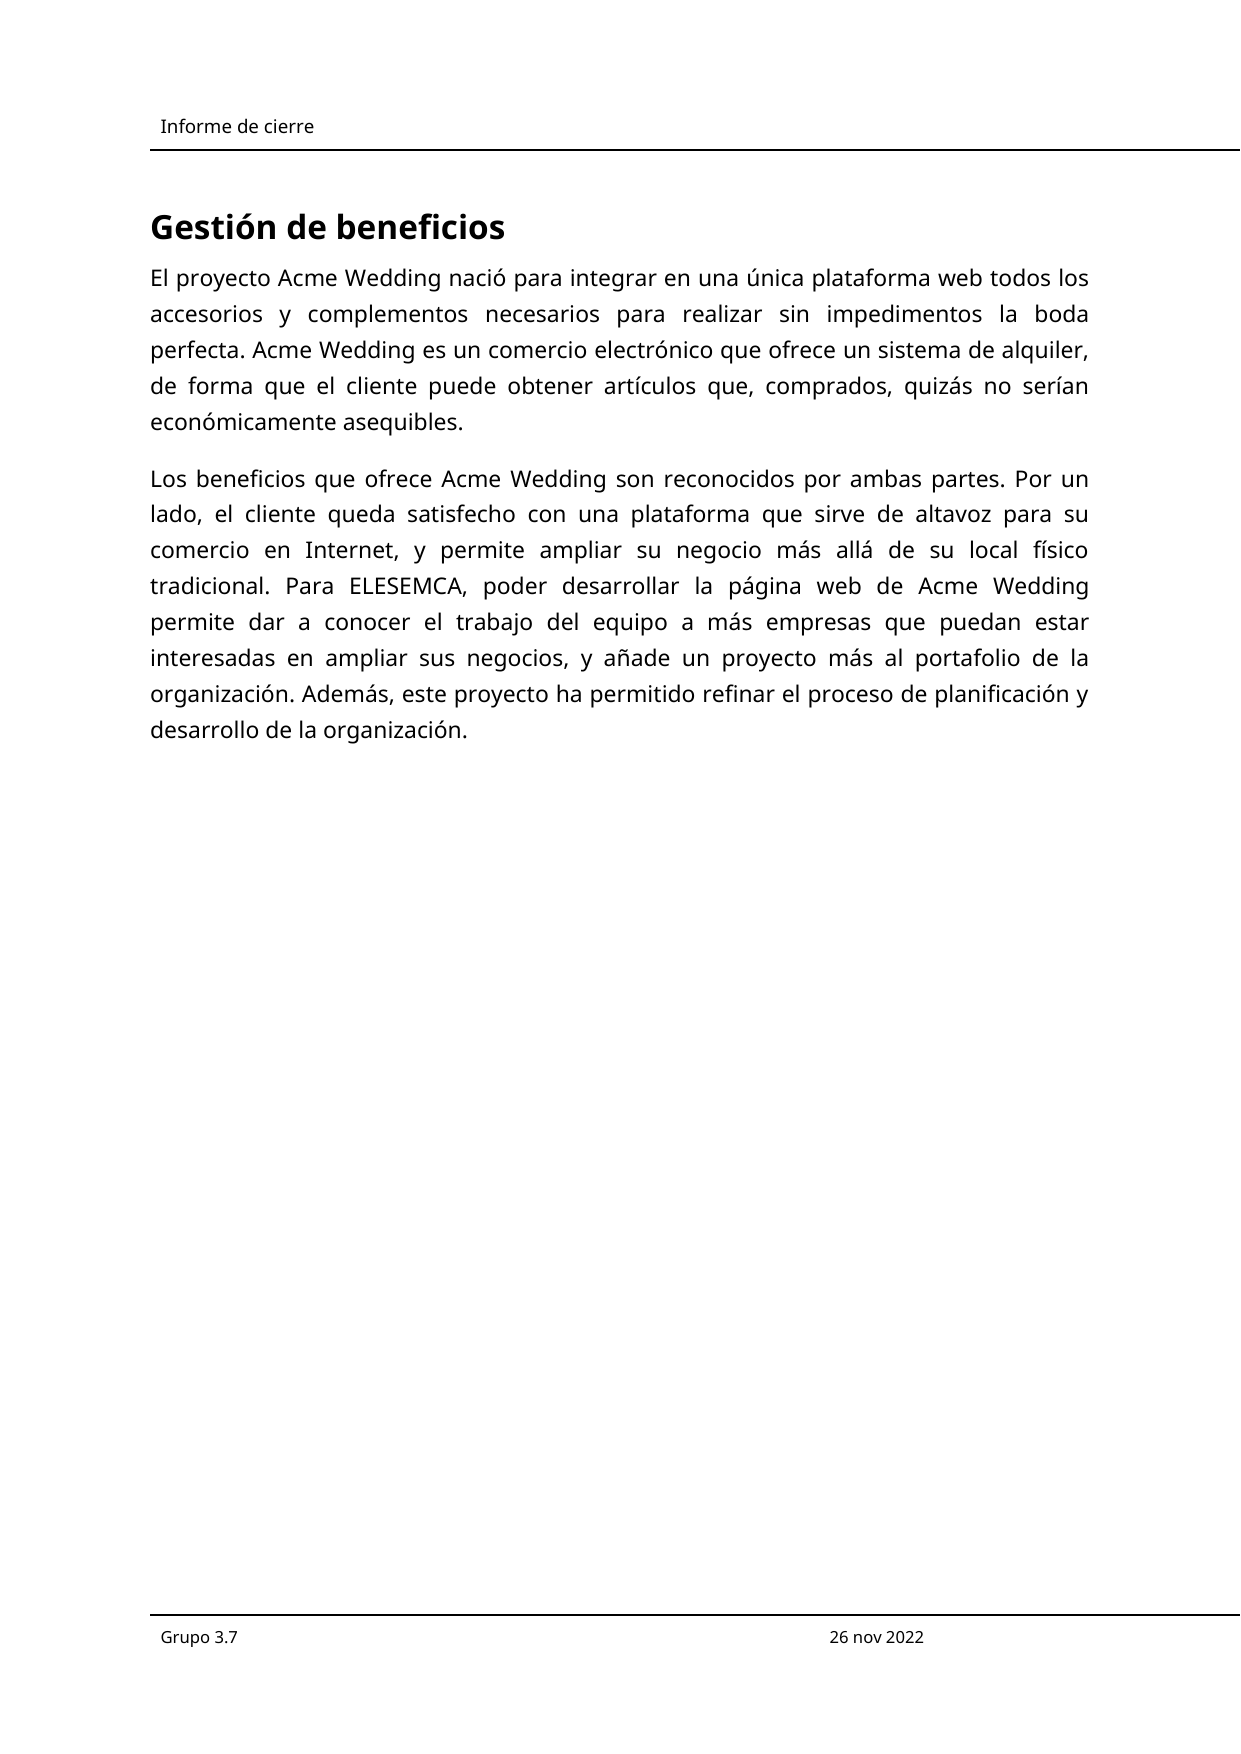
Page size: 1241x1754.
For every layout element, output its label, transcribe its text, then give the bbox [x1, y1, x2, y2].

text Los beneficios que ofrece Acme Wedding son reconocidos por ambas partes. Por un lado, el cliente queda satisfecho con una plataforma que sirve de altavoz para su comercio en Internet, y permite ampliar su negocio más allá de su local físico tradicional. Para ELESEMCA, poder desarrollar la página web de Acme Wedding permite dar a conocer el trabajo del equipo a más empresas que puedan estar interesadas en ampliar sus negocios, y añade un proyecto más al portafolio de la organización. Además, este proyecto ha permitido refinar el proceso de planificación y desarrollo de la organización. [150, 462, 1090, 745]
subtitle Gestión de beneficios [150, 204, 1090, 249]
text El proyecto Acme Wedding nació para integrar en una única plataforma web todos los accesorios y complementos necesarios para realizar sin impedimentos la boda perfecta. Acme Wedding es un comercio electrónico que ofrece un sistema de alquiler, de forma que el cliente puede obtener artículos que, comprados, quizás no serían económicamente asequibles. [150, 262, 1090, 437]
